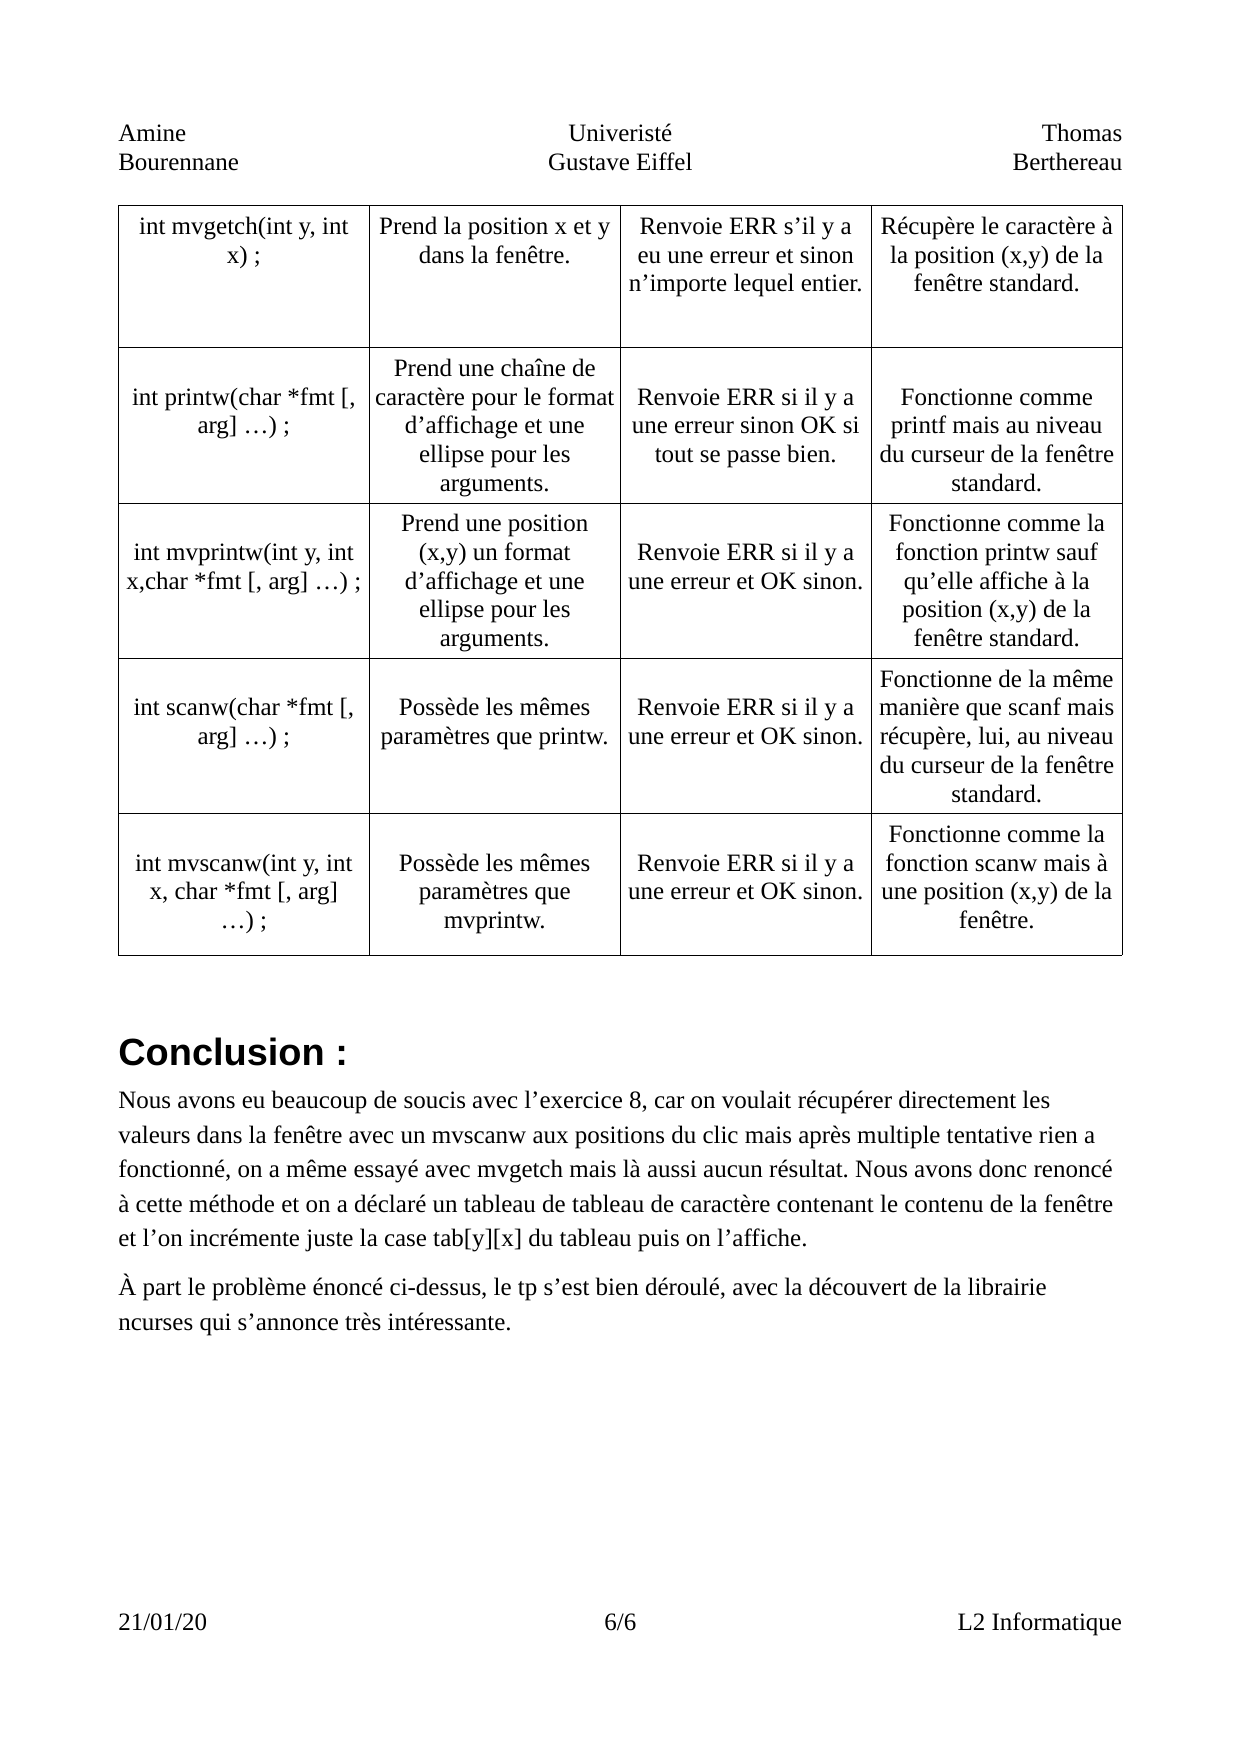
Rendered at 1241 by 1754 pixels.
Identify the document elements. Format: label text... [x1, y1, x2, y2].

text À part le problème énoncé ci-dessus, le tp s’est bien déroulé, avec la découvert de la librairie ncurses qui s’annonce très intéressante. [118, 1272, 1122, 1336]
table_cell Renvoie ERR si il y a une erreur et OK sinon. [621, 504, 871, 658]
table_cell Renvoie ERR si il y a une erreur et OK sinon. [621, 659, 871, 813]
table_cell Prend une position (x,y) un format d’affichage et une ellipse pour les arguments. [370, 504, 620, 658]
table_cell Récupère le caractère à la position (x,y) de la fenêtre standard. [872, 206, 1122, 347]
table_cell int mvgetch(int y, int x) ; [119, 206, 369, 347]
table_cell int scanw(char *fmt [, arg] …) ; [119, 659, 369, 813]
table_cell Renvoie ERR s’il y a eu une erreur et sinon n’importe lequel entier. [621, 206, 871, 347]
table_cell Fonctionne comme printf mais au niveau du curseur de la fenêtre standard. [872, 348, 1122, 502]
table_cell Possède les mêmes paramètres que mvprintw. [370, 814, 620, 955]
table_cell int printw(char *fmt [, arg] …) ; [119, 348, 369, 502]
subtitle Conclusion : [118, 1029, 1122, 1073]
table_cell Fonctionne comme la fonction printw sauf qu’elle affiche à la position (x,y) de la fenêtre standard. [872, 504, 1122, 658]
table_cell Renvoie ERR si il y a une erreur sinon OK si tout se passe bien. [621, 348, 871, 502]
table_cell Fonctionne de la même manière que scanf mais récupère, lui, au niveau du curseur de la fenêtre standard. [872, 659, 1122, 813]
table_cell int mvprintw(int y, int x,char *fmt [, arg] …) ; [119, 504, 369, 658]
table_cell Renvoie ERR si il y a une erreur et OK sinon. [621, 814, 871, 955]
table_cell Prend une chaîne de caractère pour le format d’affichage et une ellipse pour les arguments. [370, 348, 620, 502]
table_cell int mvscanw(int y, int x, char *fmt [, arg] …) ; [119, 814, 369, 955]
table_cell Fonctionne comme la fonction scanw mais à une position (x,y) de la fenêtre. [872, 814, 1122, 955]
text Nous avons eu beaucoup de soucis avec l’exercice 8, car on voulait récupérer directement les valeurs dans la fenêtre avec un mvscanw aux positions du clic mais après multiple tentative rien a fonctionné, on a même essayé avec mvgetch mais là aussi aucun résultat. Nous avons donc renoncé à cette méthode et on a déclaré un tableau de tableau de caractère contenant le contenu de la fenêtre et l’on incrémente juste la case tab[y][x] du tableau puis on l’affiche. [118, 1086, 1122, 1252]
table_cell Possède les mêmes paramètres que printw. [370, 659, 620, 813]
table_cell Prend la position x et y dans la fenêtre. [370, 206, 620, 347]
